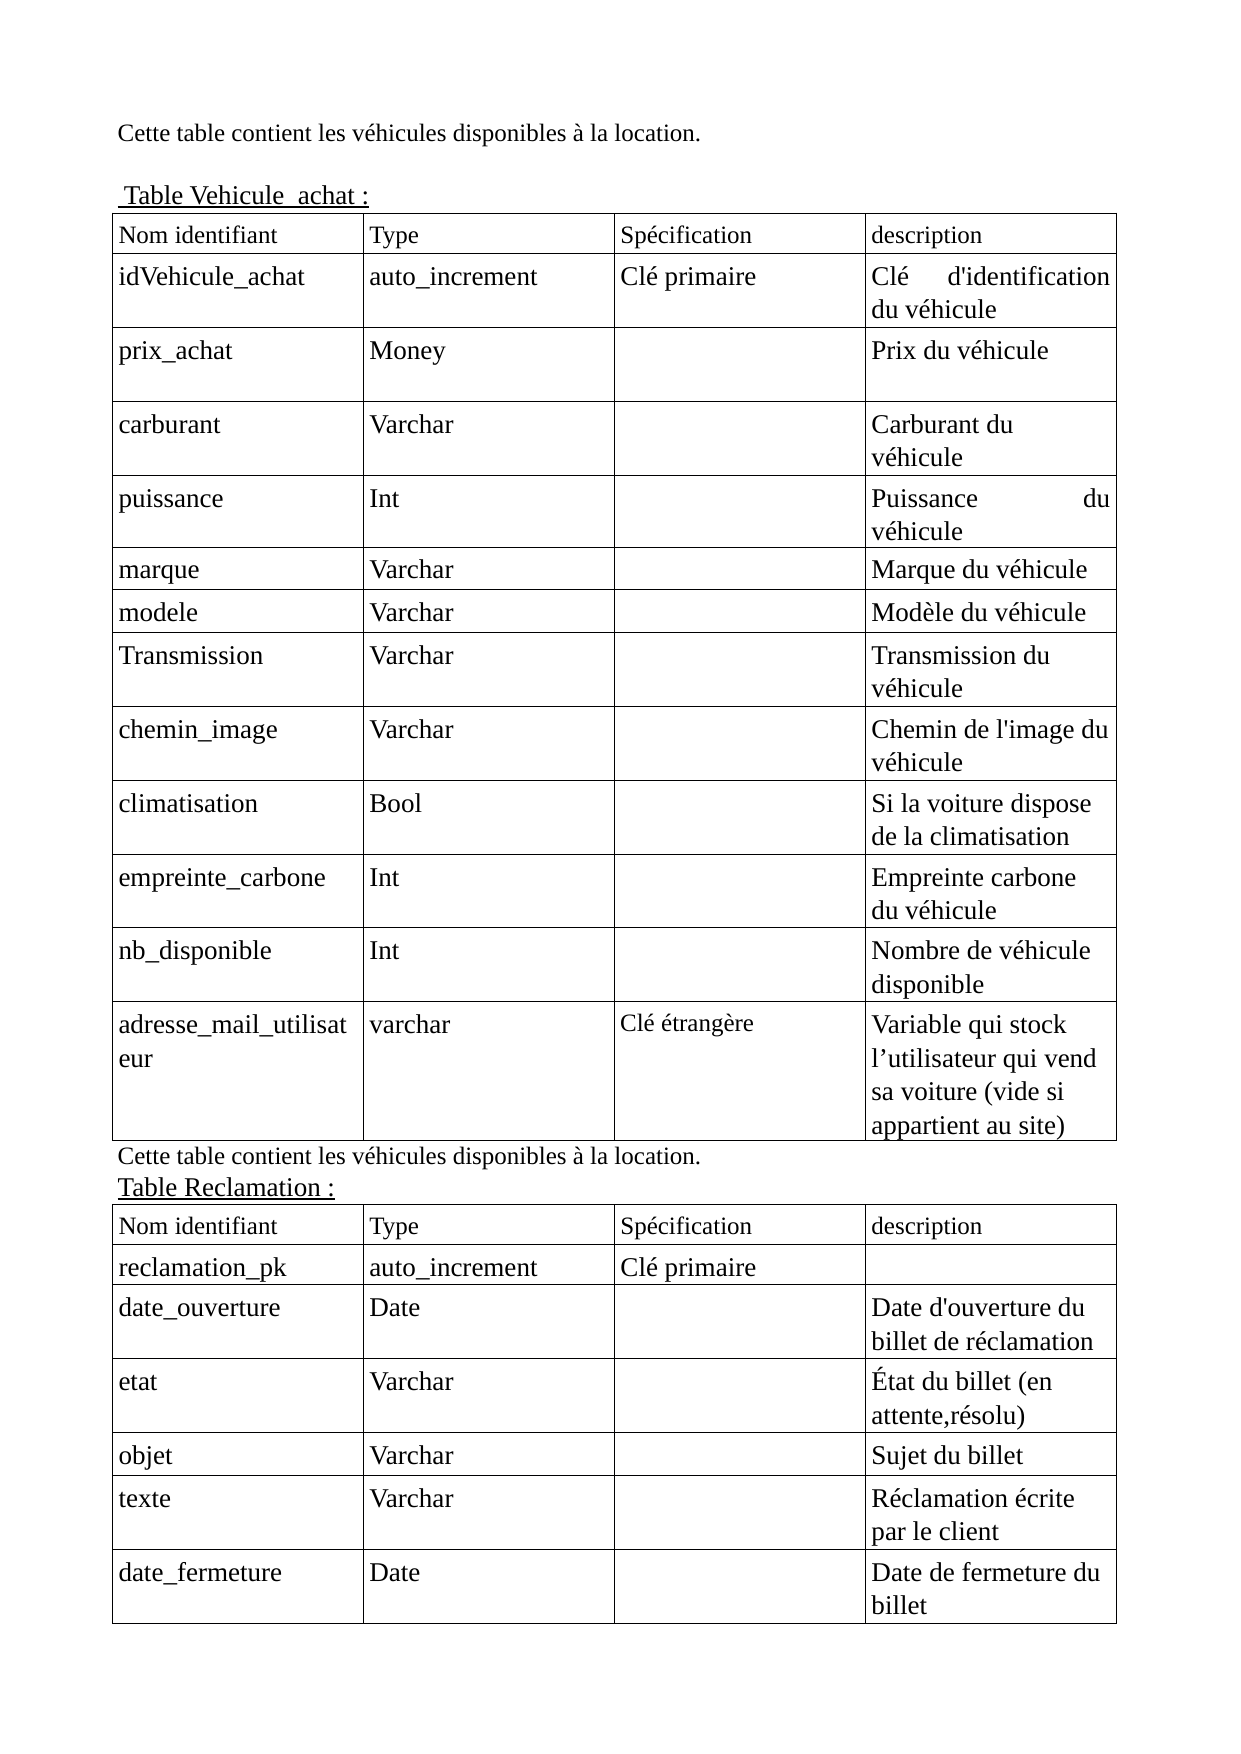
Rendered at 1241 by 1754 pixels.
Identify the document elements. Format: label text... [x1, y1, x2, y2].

table_header Type [364, 214, 614, 253]
table_cell objet [113, 1433, 363, 1475]
table_cell [615, 548, 865, 589]
table_cell Money [364, 328, 614, 401]
table_cell adresse_mail_utilisateur [113, 1002, 363, 1140]
table_cell [615, 781, 865, 853]
table_cell chemin_image [113, 707, 363, 779]
table_cell Varchar [364, 548, 614, 589]
table_cell Empreinte carbone du véhicule [866, 855, 1116, 927]
table_cell Modèle du véhicule [866, 590, 1116, 632]
table_cell Clé primaire [615, 254, 865, 327]
table_cell nb_disponible [113, 928, 363, 1001]
table_cell Prix du véhicule [866, 328, 1116, 401]
table_cell [615, 1476, 865, 1549]
table_header Spécification [615, 1205, 865, 1244]
table_cell [866, 1245, 1116, 1284]
table_cell [615, 590, 865, 632]
table_cell puissance [113, 476, 363, 546]
table_header Type [364, 1205, 614, 1244]
table_header Nom identifiant [113, 1205, 363, 1244]
table_cell Varchar [364, 633, 614, 706]
table_header description [866, 1205, 1116, 1244]
text Cette table contient les véhicules disponibles à la location. [117, 1141, 746, 1169]
table_cell État du billet (en attente,résolu) [866, 1359, 1116, 1432]
table_cell Réclamation écrite par le client [866, 1476, 1116, 1549]
table_cell [615, 928, 865, 1001]
text Table Vehicule_achat : [117, 179, 1122, 210]
table_cell Transmission du véhicule [866, 633, 1116, 706]
table_cell [615, 1359, 865, 1432]
table_cell [615, 1285, 865, 1358]
table_header Spécification [615, 214, 865, 253]
table_cell date_fermeture [113, 1550, 363, 1622]
table_cell texte [113, 1476, 363, 1549]
table_cell [615, 1433, 865, 1475]
table_cell Date de fermeture du billet [866, 1550, 1116, 1622]
table_cell Variable qui stock l’utilisateur qui vend sa voiture (vide si appartient au site) [866, 1002, 1116, 1140]
table_cell Date [364, 1550, 614, 1622]
table_header Nom identifiant [113, 214, 363, 253]
table_cell Nombre de véhicule disponible [866, 928, 1116, 1001]
table_cell Clé primaire [615, 1245, 865, 1284]
table_cell [615, 707, 865, 779]
table_cell empreinte_carbone [113, 855, 363, 927]
table_cell prix_achat [113, 328, 363, 401]
table_cell [615, 476, 865, 546]
table_cell Varchar [364, 1433, 614, 1475]
table_cell Puissance du véhicule [866, 476, 1116, 546]
table_cell Varchar [364, 590, 614, 632]
table_cell Transmission [113, 633, 363, 706]
table_cell etat [113, 1359, 363, 1432]
table_cell date_ouverture [113, 1285, 363, 1358]
table_cell reclamation_pk [113, 1245, 363, 1284]
table_cell [615, 855, 865, 927]
table_cell Carburant du véhicule [866, 402, 1116, 474]
table_cell marque [113, 548, 363, 589]
table_cell idVehicule_achat [113, 254, 363, 327]
table_header description [866, 214, 1116, 253]
table_cell [615, 1550, 865, 1622]
table_cell climatisation [113, 781, 363, 853]
text Table Reclamation : [117, 1171, 746, 1202]
table_cell modele [113, 590, 363, 632]
table_cell Marque du véhicule [866, 548, 1116, 589]
table_cell Clé étrangère [615, 1002, 865, 1140]
table_cell Date d'ouverture du billet de réclamation [866, 1285, 1116, 1358]
table_cell Sujet du billet [866, 1433, 1116, 1475]
table_cell Varchar [364, 707, 614, 779]
table_cell Date [364, 1285, 614, 1358]
table_cell Varchar [364, 1359, 614, 1432]
text Cette table contient les véhicules disponibles à la location. [117, 118, 1122, 147]
table_cell Int [364, 855, 614, 927]
table_cell Chemin de l'image du véhicule [866, 707, 1116, 779]
table_cell [615, 328, 865, 401]
table_cell Varchar [364, 1476, 614, 1549]
table_cell [615, 402, 865, 474]
table_cell Varchar [364, 402, 614, 474]
table_cell auto_increment [364, 254, 614, 327]
table_cell [615, 633, 865, 706]
table_cell Int [364, 928, 614, 1001]
table_cell varchar [364, 1002, 614, 1140]
table_cell Int [364, 476, 614, 546]
table_cell Clé d'identification du véhicule [866, 254, 1116, 327]
table_cell Bool [364, 781, 614, 853]
table_cell auto_increment [364, 1245, 614, 1284]
table_cell carburant [113, 402, 363, 474]
table_cell Si la voiture dispose de la climatisation [866, 781, 1116, 853]
